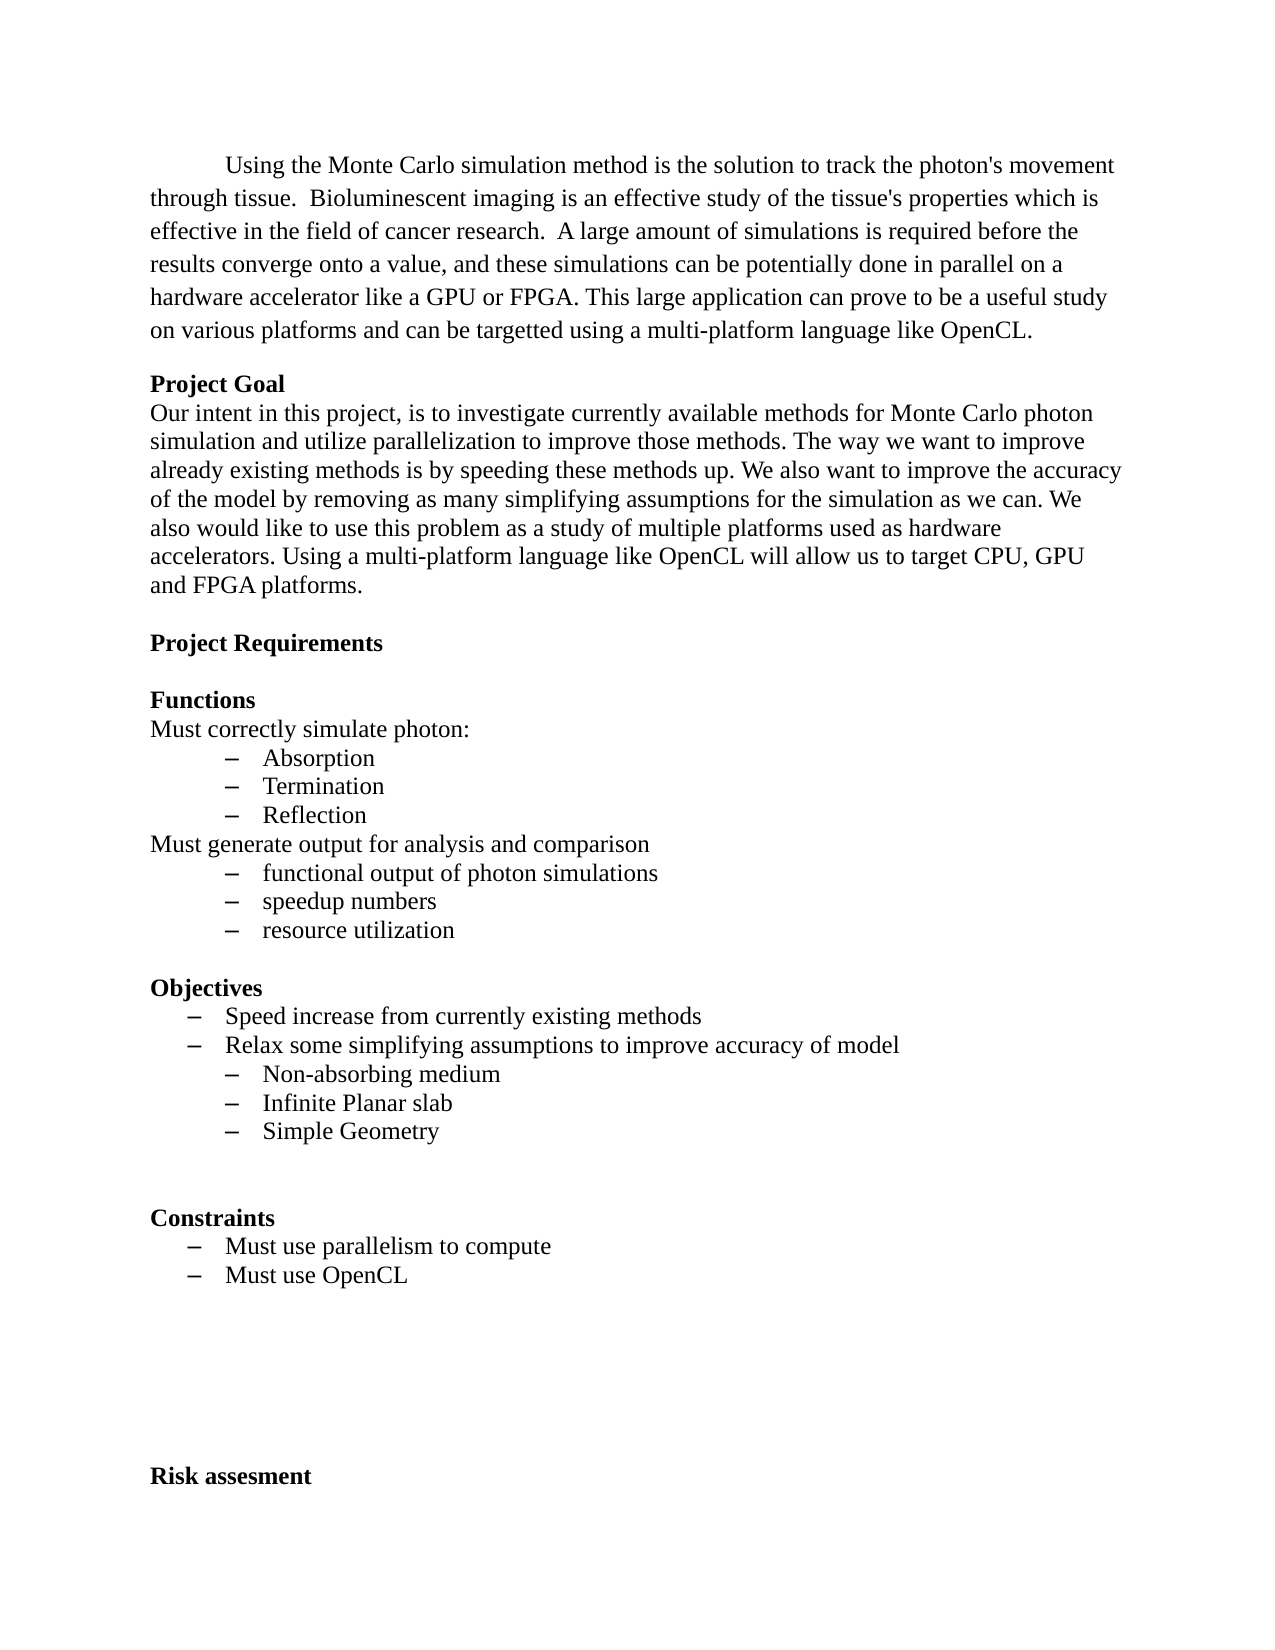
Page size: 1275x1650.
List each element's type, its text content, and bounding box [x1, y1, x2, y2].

text Risk assesment [150, 1461, 1125, 1490]
list functional output of photon simulations [225, 858, 1125, 886]
list speedup numbers [225, 886, 1125, 915]
list Simple Geometry [225, 1116, 1125, 1145]
list Infinite Planar slab [225, 1088, 1125, 1116]
list Speed increase from currently existing methods [187, 1001, 1125, 1030]
list Must use OpenCL [187, 1260, 1125, 1289]
list Non-absorbing medium [225, 1059, 1125, 1088]
text Objectives [150, 973, 1125, 1001]
list Must use parallelism to compute [187, 1231, 1125, 1260]
list Reflection [225, 800, 1125, 829]
list Termination [225, 771, 1125, 800]
list Relax some simplifying assumptions to improve accuracy of model [187, 1030, 1125, 1059]
text Must generate output for analysis and comparison [150, 829, 1125, 858]
list resource utilization [225, 915, 1125, 944]
text Functions [150, 685, 1125, 714]
text Our intent in this project, is to investigate currently available methods for Monte Carlo photon simulation and utilize parallelization to improve those methods. The way we want to improve already existing methods is by speeding these methods up. We also want to improve the accuracy of the model by removing as many simplifying assumptions for the simulation as we can. We also would like to use this problem as a study of multiple platforms used as hardware accelerators. Using a multi-platform language like OpenCL will allow us to target CPU, GPU and FPGA platforms. [150, 398, 1125, 599]
text Using the Monte Carlo simulation method is the solution to track the photon's movement through tissue. Bioluminescent imaging is an effective study of the tissue's properties which is effective in the field of cancer research. A large amount of simulations is required before the results converge onto a value, and these simulations can be potentially done in parallel on a hardware accelerator like a GPU or FPGA. This large application can prove to be a useful study on various platforms and can be targetted using a multi-platform language like OpenCL. [150, 150, 1125, 344]
text Constraints [150, 1203, 1125, 1231]
text Must correctly simulate photon: [150, 714, 1125, 743]
text Project Goal [150, 369, 1125, 398]
list Absorption [225, 743, 1125, 771]
text Project Requirements [150, 628, 1125, 656]
